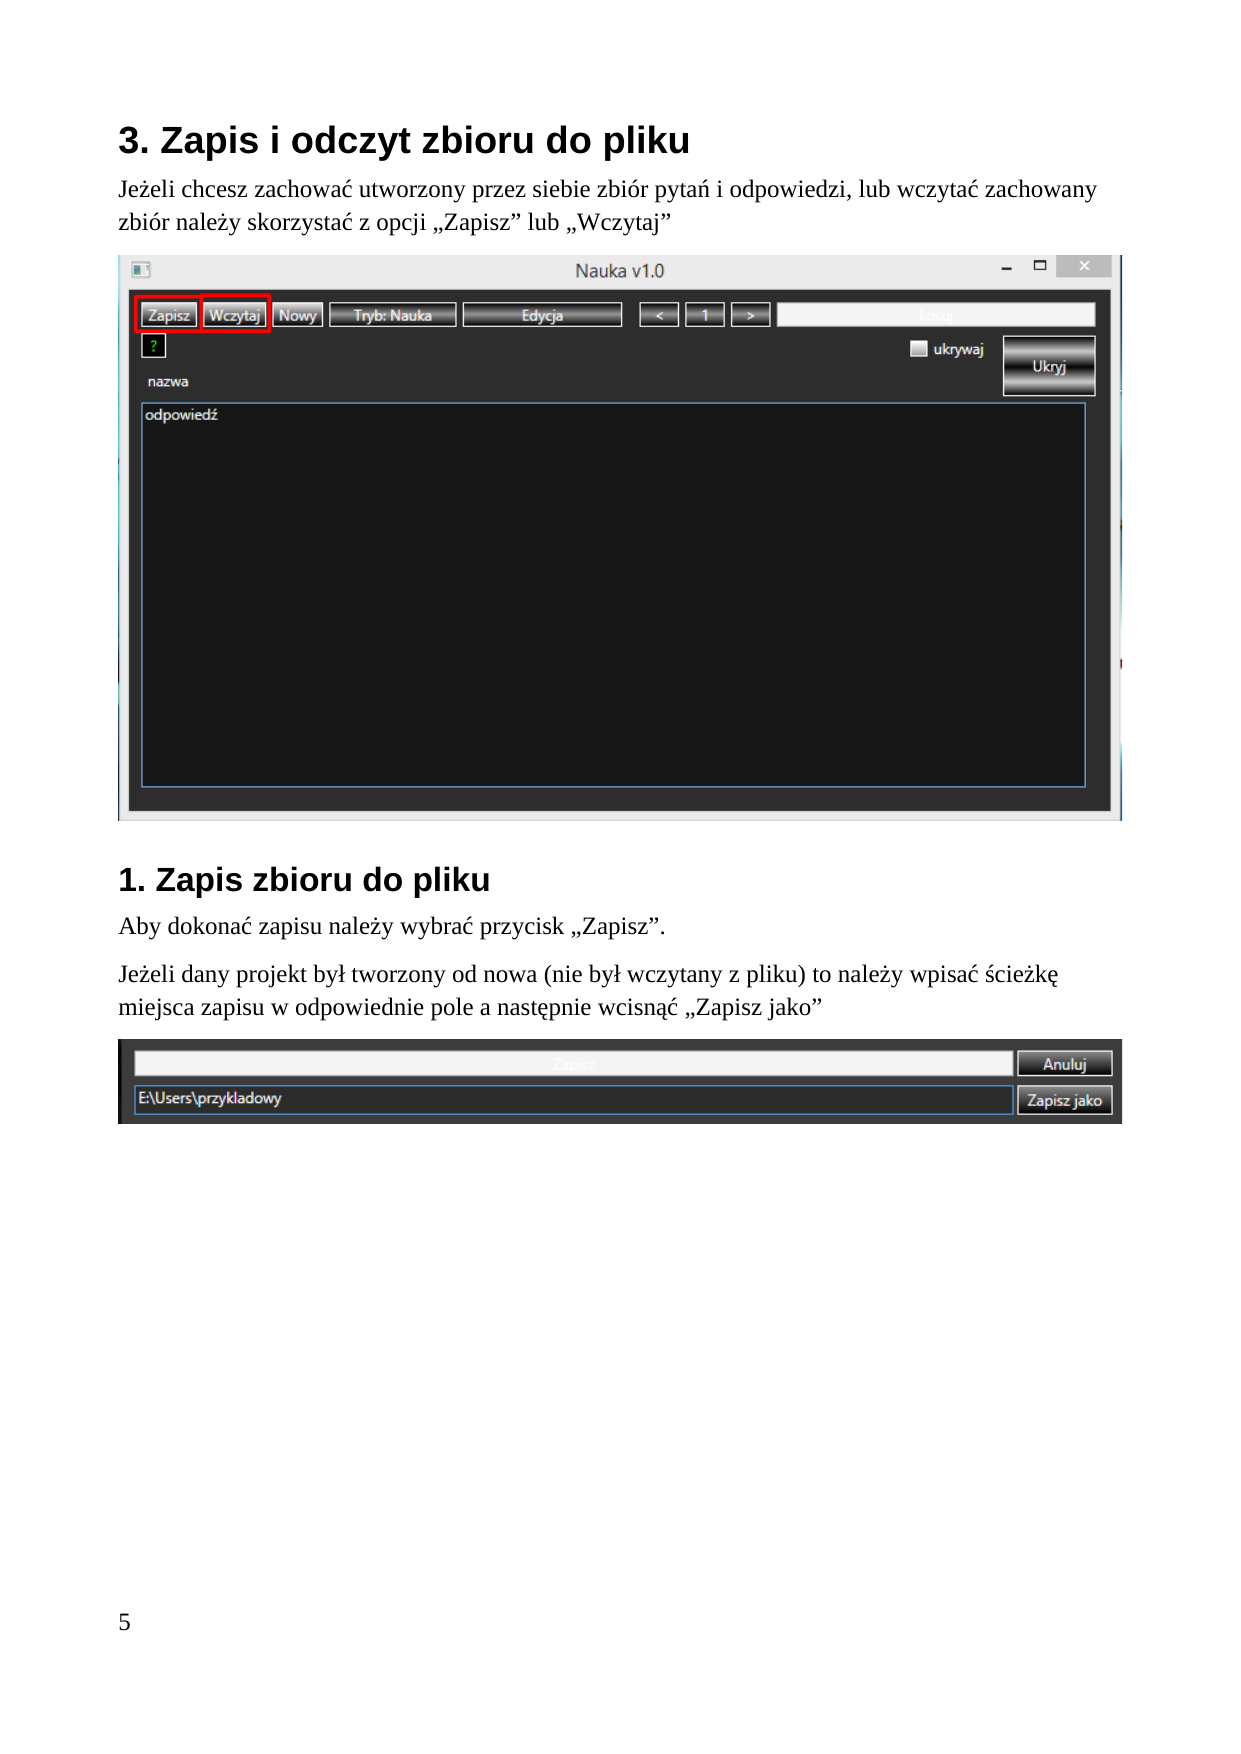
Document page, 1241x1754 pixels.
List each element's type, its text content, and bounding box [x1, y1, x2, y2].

text Aby dokonać zapisu należy wybrać przycisk „Zapisz”. [118, 911, 1122, 940]
text Jeżeli dany projekt był tworzony od nowa (nie był wczytany z pliku) to należy wpisać ścieżkę miejsca zapisu w odpowiednie pole a następnie wcisnąć „Zapisz jako” [118, 959, 1122, 1021]
picture [118, 255, 1123, 821]
subtitle 1. Zapis zbioru do pliku [118, 860, 1122, 899]
text Jeżeli chcesz zachować utworzony przez siebie zbiór pytań i odpowiedzi, lub wczytać zachowany zbiór należy skorzystać z opcji „Zapisz” lub „Wczytaj” [118, 174, 1122, 236]
picture [118, 1039, 1123, 1124]
subtitle 3. Zapis i odczyt zbioru do pliku [118, 118, 1122, 162]
